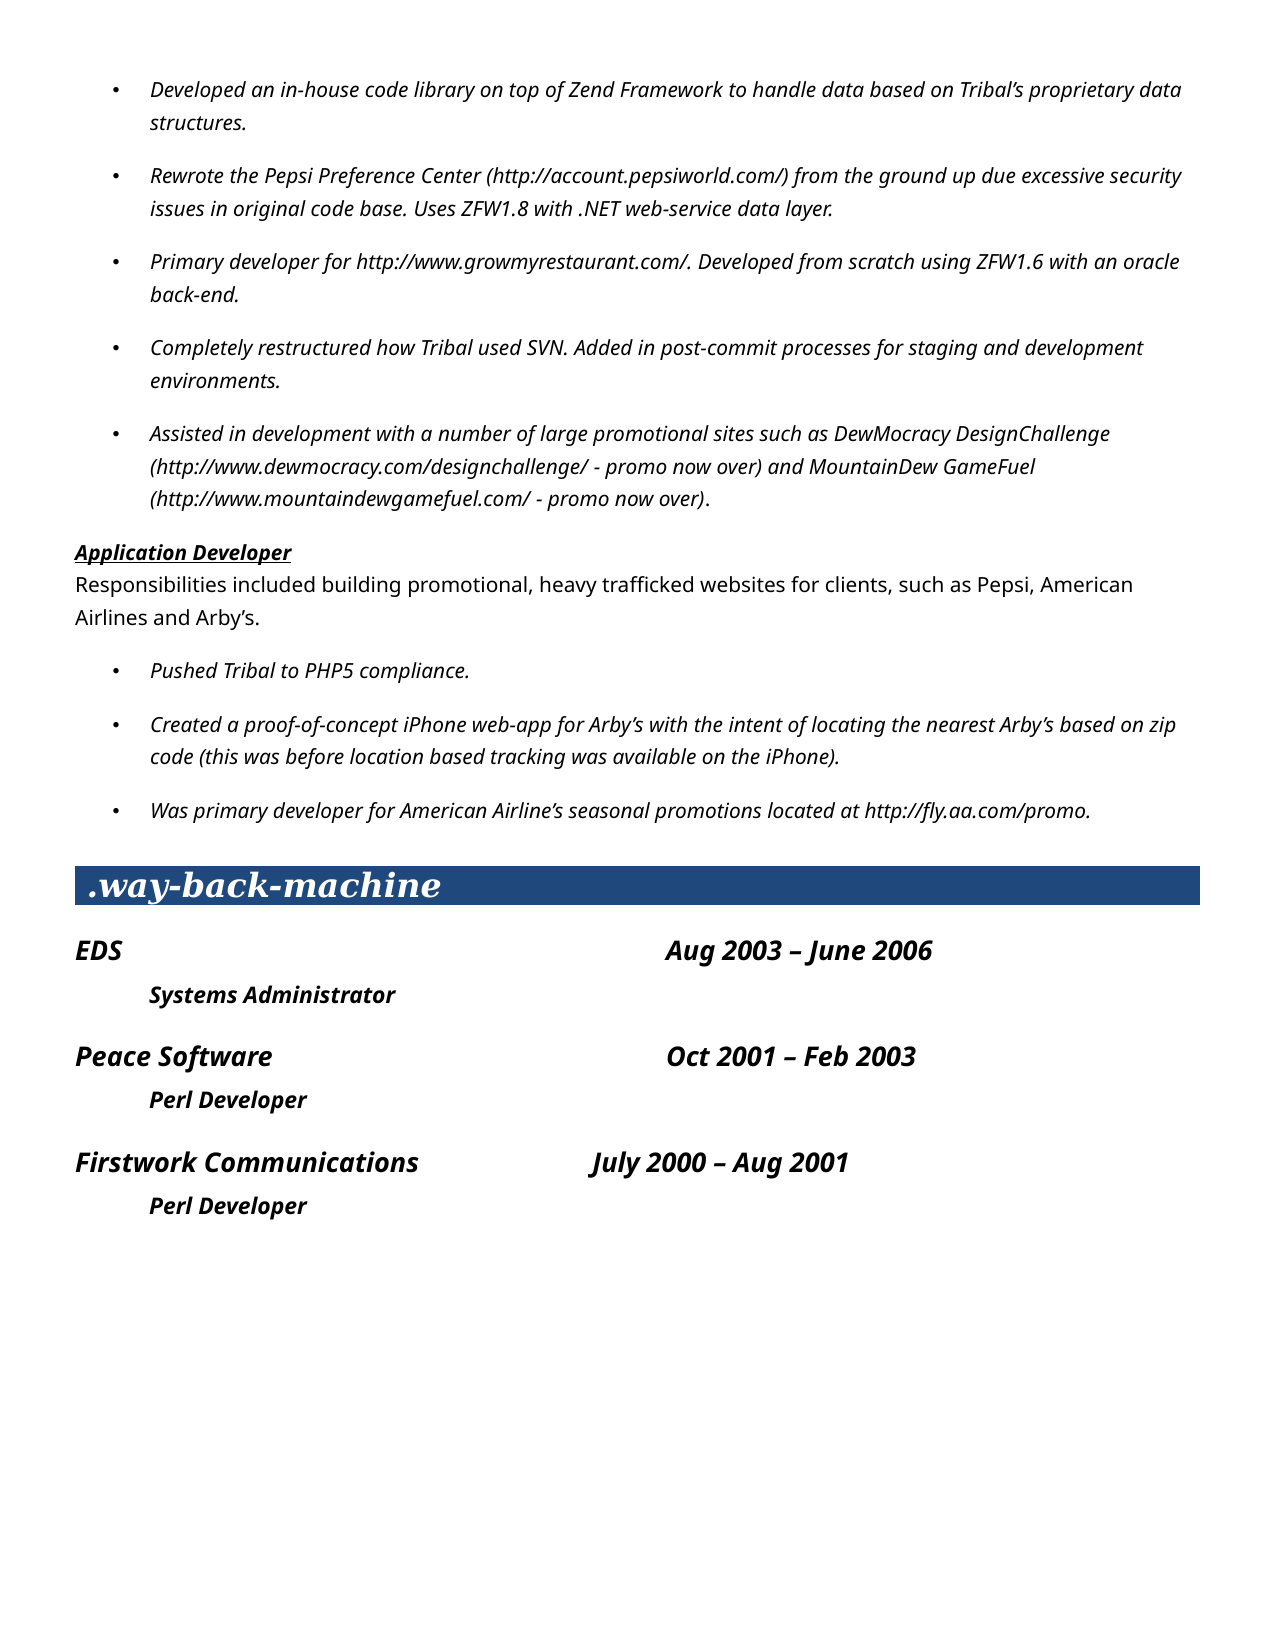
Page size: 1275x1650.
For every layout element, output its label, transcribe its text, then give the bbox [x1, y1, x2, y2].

subtitle .way-back-machine [75, 866, 1200, 905]
subtitle Firstwork Communications July 2000 – Aug 2001 Perl Developer [75, 1143, 1200, 1222]
list Assisted in development with a number of large promotional sites such as DewMocracy DesignChallenge (http://www.dewmocracy.com/designchallenge/ - promo now over) and MountainDew GameFuel (http://www.mountaindewgamefuel.com/ - promo now over). [112, 419, 1200, 513]
subtitle Application Developer [75, 538, 1200, 566]
list Developed an in-house code library on top of Zend Framework to handle data based on Tribal’s proprietary data structures. [112, 75, 1200, 136]
list Created a proof-of-concept iPhone web-app for Arby’s with the intent of locating the nearest Arby’s based on zip code (this was before location based tracking was available on the iPhone). [112, 710, 1200, 771]
subtitle EDS Aug 2003 – June 2006 Systems Administrator [75, 932, 1200, 1011]
list Completely restructured how Tribal used SVN. Added in post-commit processes for staging and development environments. [112, 333, 1200, 394]
list Was primary developer for American Airline’s seasonal promotions located at http://fly.aa.com/promo. [112, 796, 1200, 824]
text Responsibilities included building promotional, heavy trafficked websites for clients, such as Pepsi, American Airlines and Arby’s. [75, 570, 1200, 631]
list Pushed Tribal to PHP5 compliance. [112, 656, 1200, 685]
list Primary developer for http://www.growmyrestaurant.com/. Developed from scratch using ZFW1.6 with an oracle back-end. [112, 247, 1200, 308]
subtitle Peace Software Oct 2001 – Feb 2003 Perl Developer [75, 1037, 1200, 1117]
list Rewrote the Pepsi Preference Center (http://account.pepsiworld.com/) from the ground up due excessive security issues in original code base. Uses ZFW1.8 with .NET web-service data layer. [112, 161, 1200, 222]
